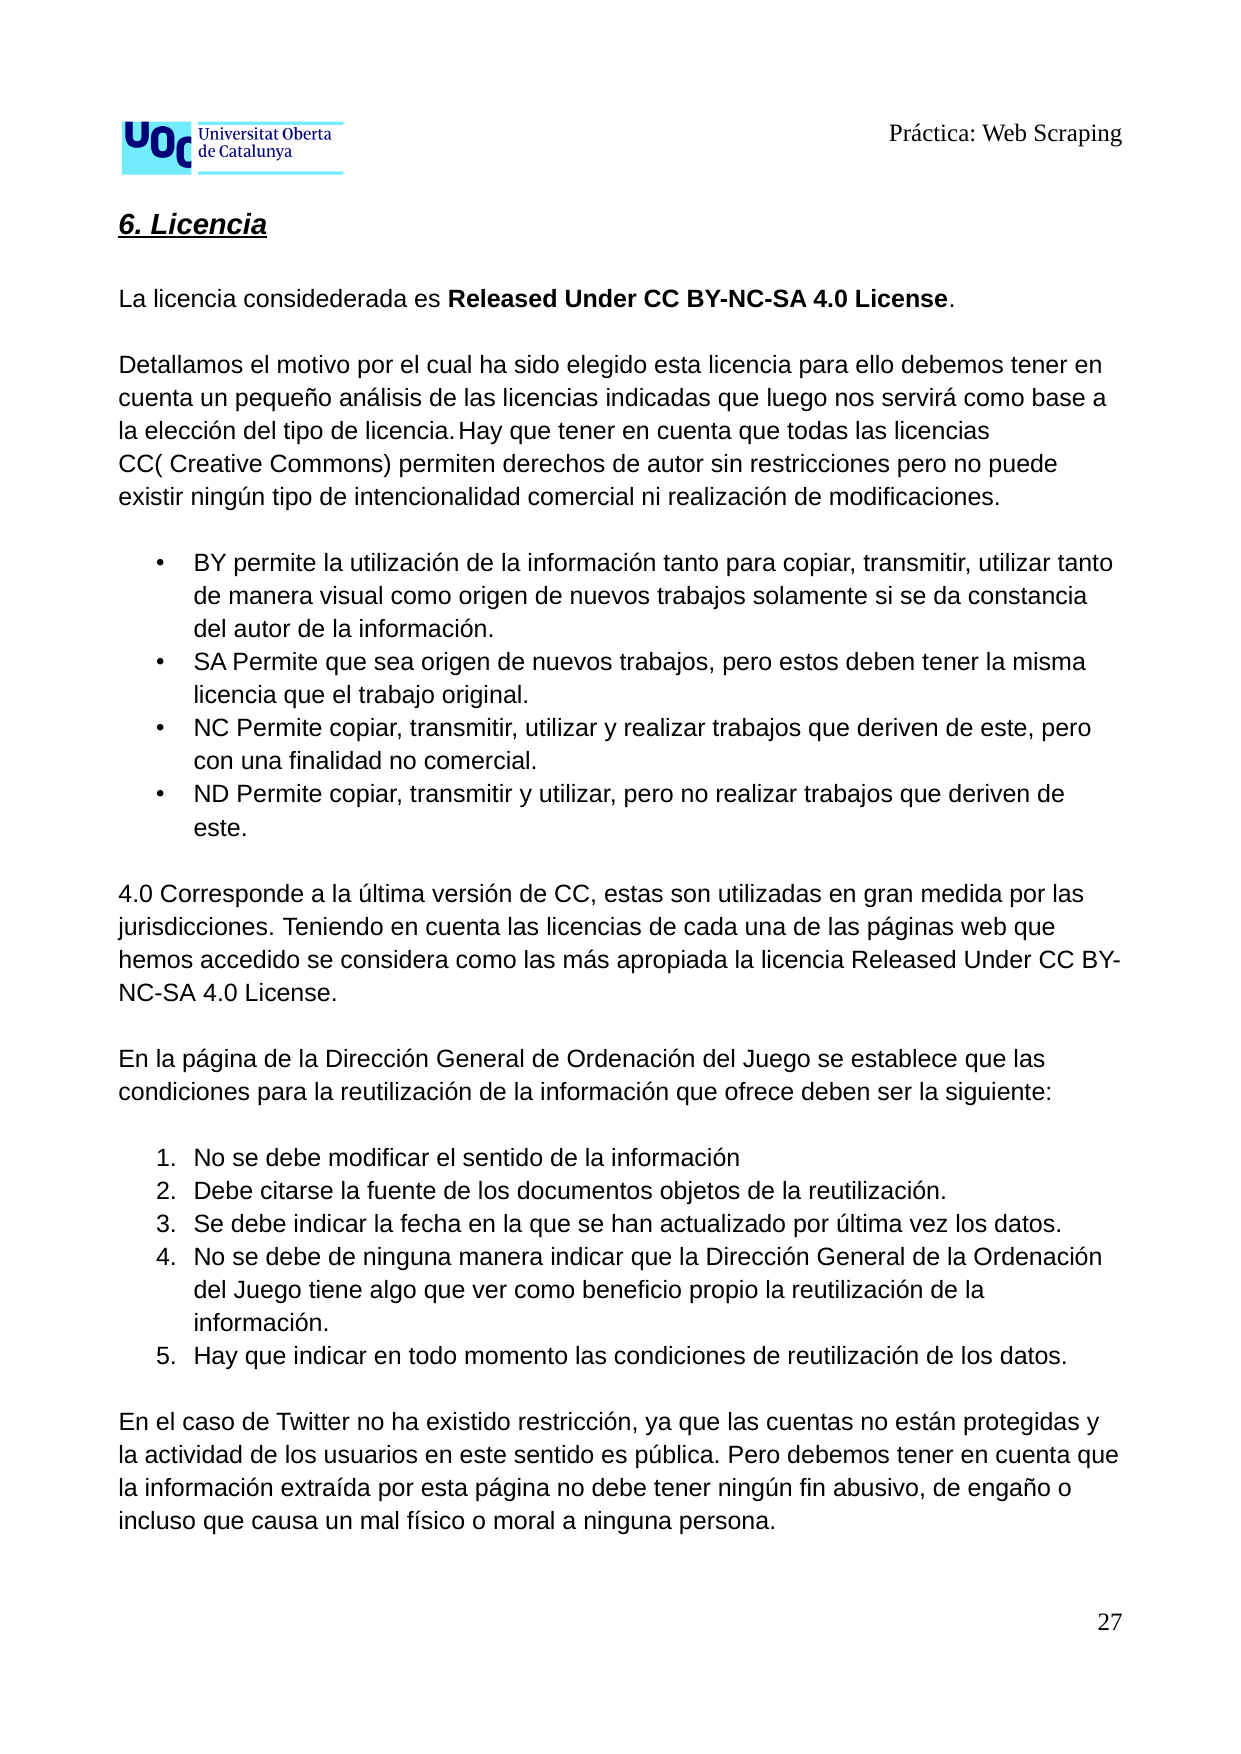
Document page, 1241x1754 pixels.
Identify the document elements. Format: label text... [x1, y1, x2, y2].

list Debe citarse la fuente de los documentos objetos de la reutilización. [156, 1176, 1122, 1204]
text 6. Licencia [118, 207, 1122, 240]
list BY permite la utilización de la información tanto para copiar, transmitir, utilizar tanto de manera visual como origen de nuevos trabajos solamente si se da constancia del autor de la información. [156, 548, 1122, 643]
text La licencia considederada es Released Under CC BY-NC-SA 4.0 License. [118, 284, 1122, 312]
text En la página de la Dirección General de Ordenación del Juego se establece que las condiciones para la reutilización de la información que ofrece deben ser la siguiente: [118, 1044, 1122, 1105]
list ND Permite copiar, transmitir y utilizar, pero no realizar trabajos que deriven de este. [156, 779, 1122, 841]
text Detallamos el motivo por el cual ha sido elegido esta licencia para ello debemos tener en cuenta un pequeño análisis de las licencias indicadas que luego nos servirá como base a la elección del tipo de licencia. Hay que tener en cuenta que todas las licencias CC( Creative Commons) permiten derechos de autor sin restricciones pero no puede existir ningún tipo de intencionalidad comercial ni realización de modificaciones. [118, 350, 1122, 511]
text En el caso de Twitter no ha existido restricción, ya que las cuentas no están protegidas y la actividad de los usuarios en este sentido es pública. Pero debemos tener en cuenta que la información extraída por esta página no debe tener ningún fin abusivo, de engaño o incluso que causa un mal físico o moral a ninguna persona. [118, 1407, 1122, 1535]
list SA Permite que sea origen de nuevos trabajos, pero estos deben tener la misma licencia que el trabajo original. [156, 647, 1122, 709]
list NC Permite copiar, transmitir, utilizar y realizar trabajos que deriven de este, pero con una finalidad no comercial. [156, 713, 1122, 775]
list Se debe indicar la fecha en la que se han actualizado por última vez los datos. [156, 1209, 1122, 1237]
picture [118, 118, 347, 178]
text 4.0 Corresponde a la última versión de CC, estas son utilizadas en gran medida por las jurisdicciones. Teniendo en cuenta las licencias de cada una de las páginas web que hemos accedido se considera como las más apropiada la licencia Released Under CC BY-NC-SA 4.0 License. [118, 878, 1122, 1006]
list No se debe modificar el sentido de la información [156, 1143, 1122, 1171]
list Hay que indicar en todo momento las condiciones de reutilización de los datos. [156, 1341, 1122, 1369]
list No se debe de ninguna manera indicar que la Dirección General de la Ordenación del Juego tiene algo que ver como beneficio propio la reutilización de la información. [156, 1242, 1122, 1337]
